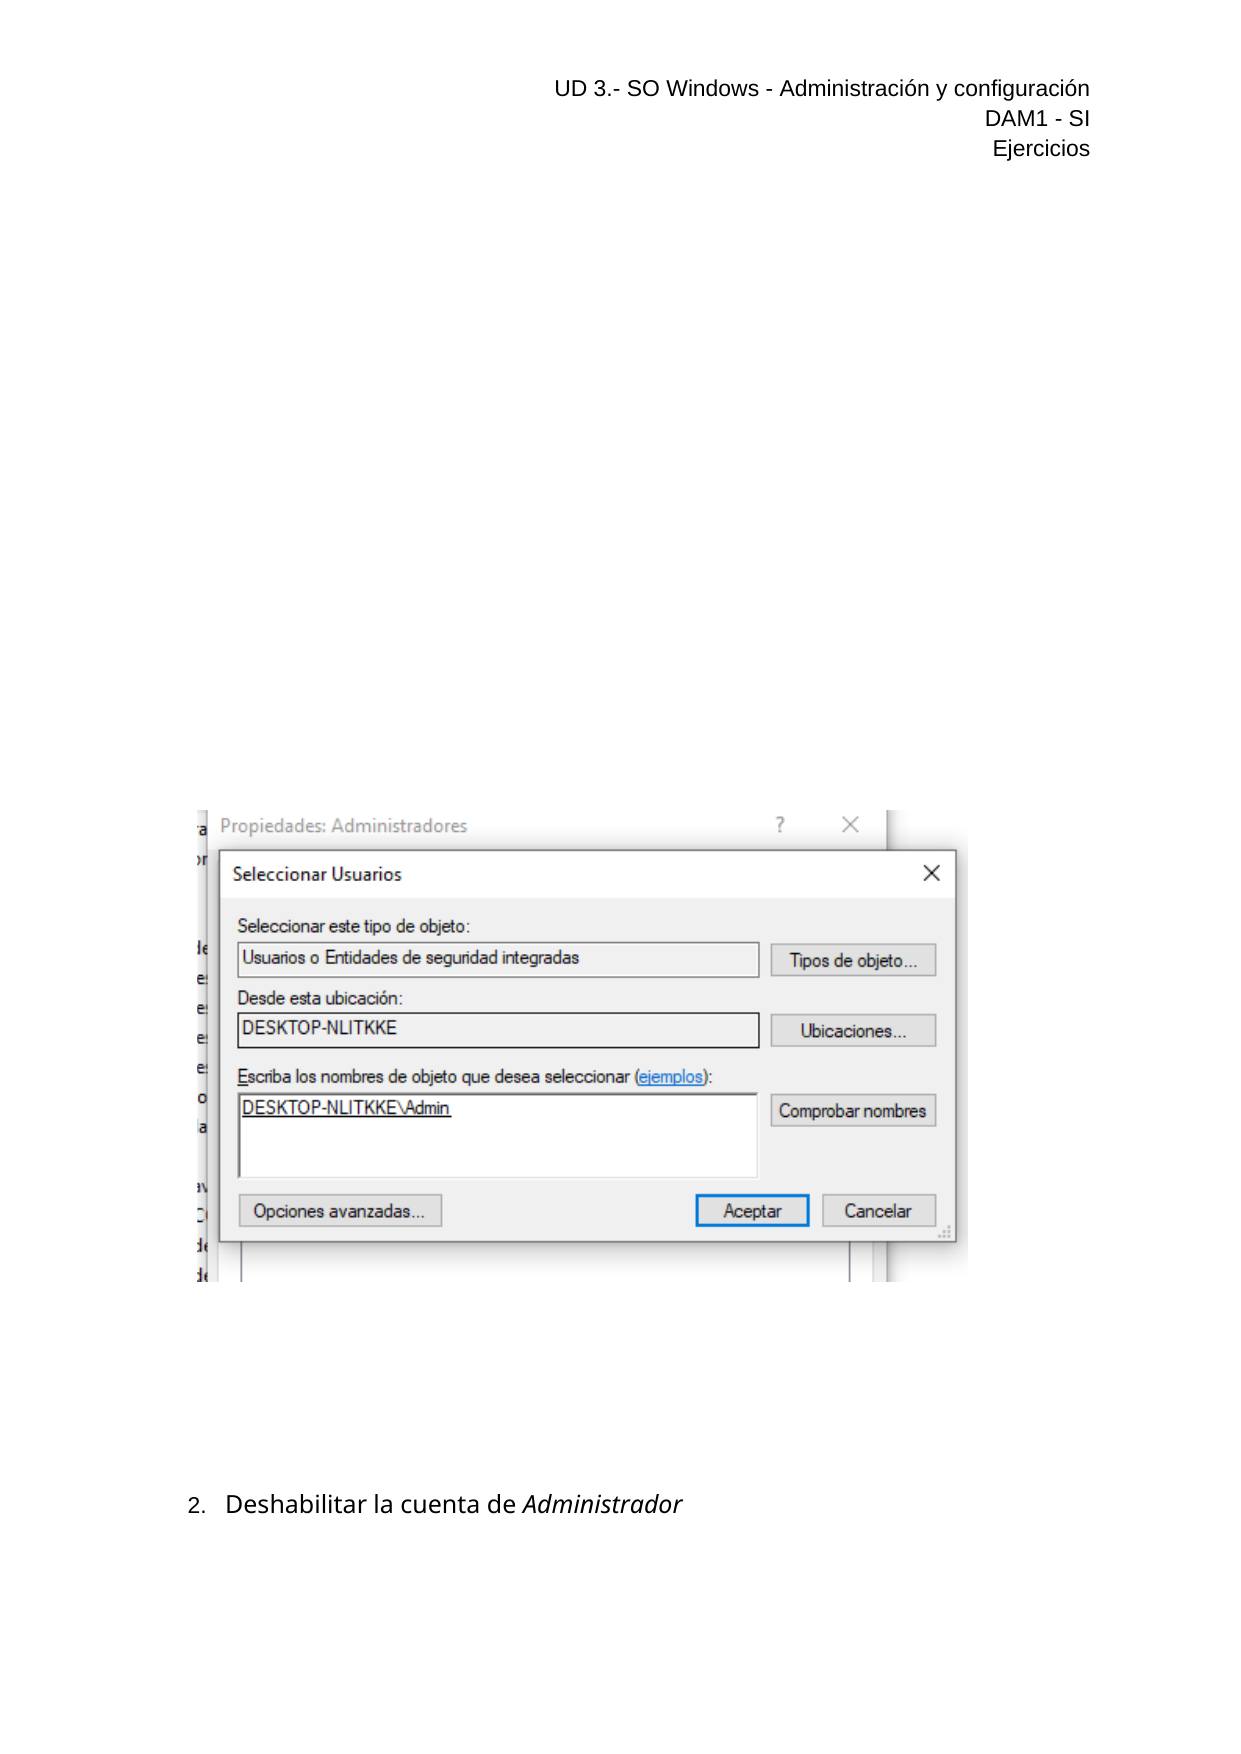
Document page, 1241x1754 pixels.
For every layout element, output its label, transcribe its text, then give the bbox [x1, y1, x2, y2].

list Deshabilitar la cuenta de Administrador [187, 1487, 1090, 1521]
picture [197, 810, 968, 1282]
